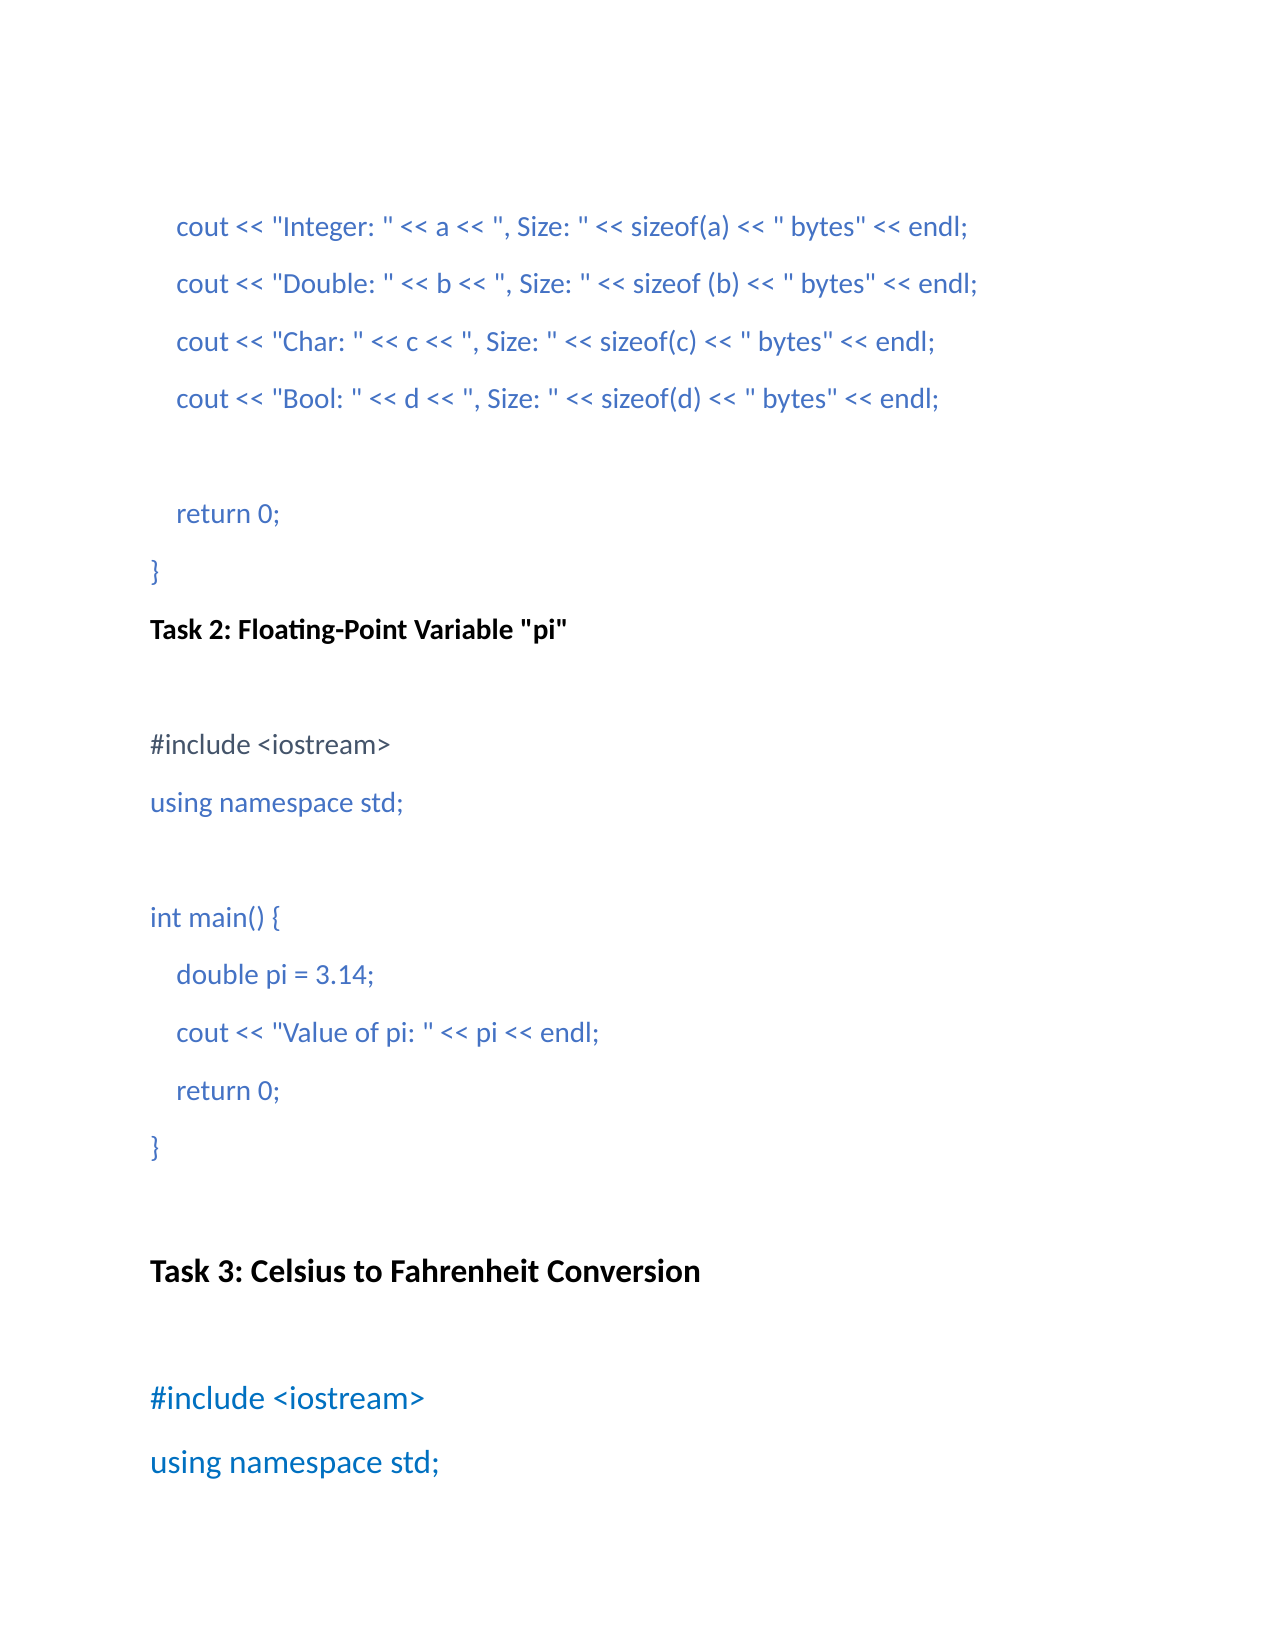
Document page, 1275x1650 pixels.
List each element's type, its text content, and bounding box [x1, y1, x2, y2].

text } [150, 1129, 1125, 1165]
text return 0; [150, 496, 1125, 531]
text cout << "Double: " << b << ", Size: " << sizeof (b) << " bytes" << endl; [150, 265, 1125, 301]
text Task 2: Floating-Point Variable "pi" [150, 611, 1125, 646]
text cout << "Bool: " << d << ", Size: " << sizeof(d) << " bytes" << endl; [150, 380, 1125, 416]
text cout << "Char: " << c << ", Size: " << sizeof(c) << " bytes" << endl; [150, 323, 1125, 358]
text using namespace std; [150, 1441, 1125, 1481]
text cout << "Value of pi: " << pi << endl; [150, 1014, 1125, 1050]
text } [150, 553, 1125, 589]
text cout << "Integer: " << a << ", Size: " << sizeof(a) << " bytes" << endl; [150, 208, 1125, 243]
text #include <iostream> [150, 1377, 1125, 1418]
text double pi = 3.14; [150, 956, 1125, 992]
text using namespace std; [150, 784, 1125, 819]
text int main() { [150, 899, 1125, 934]
text return 0; [150, 1072, 1125, 1107]
text #include <iostream> [150, 726, 1125, 762]
text Task 3: Celsius to Fahrenheit Conversion [150, 1250, 1125, 1291]
